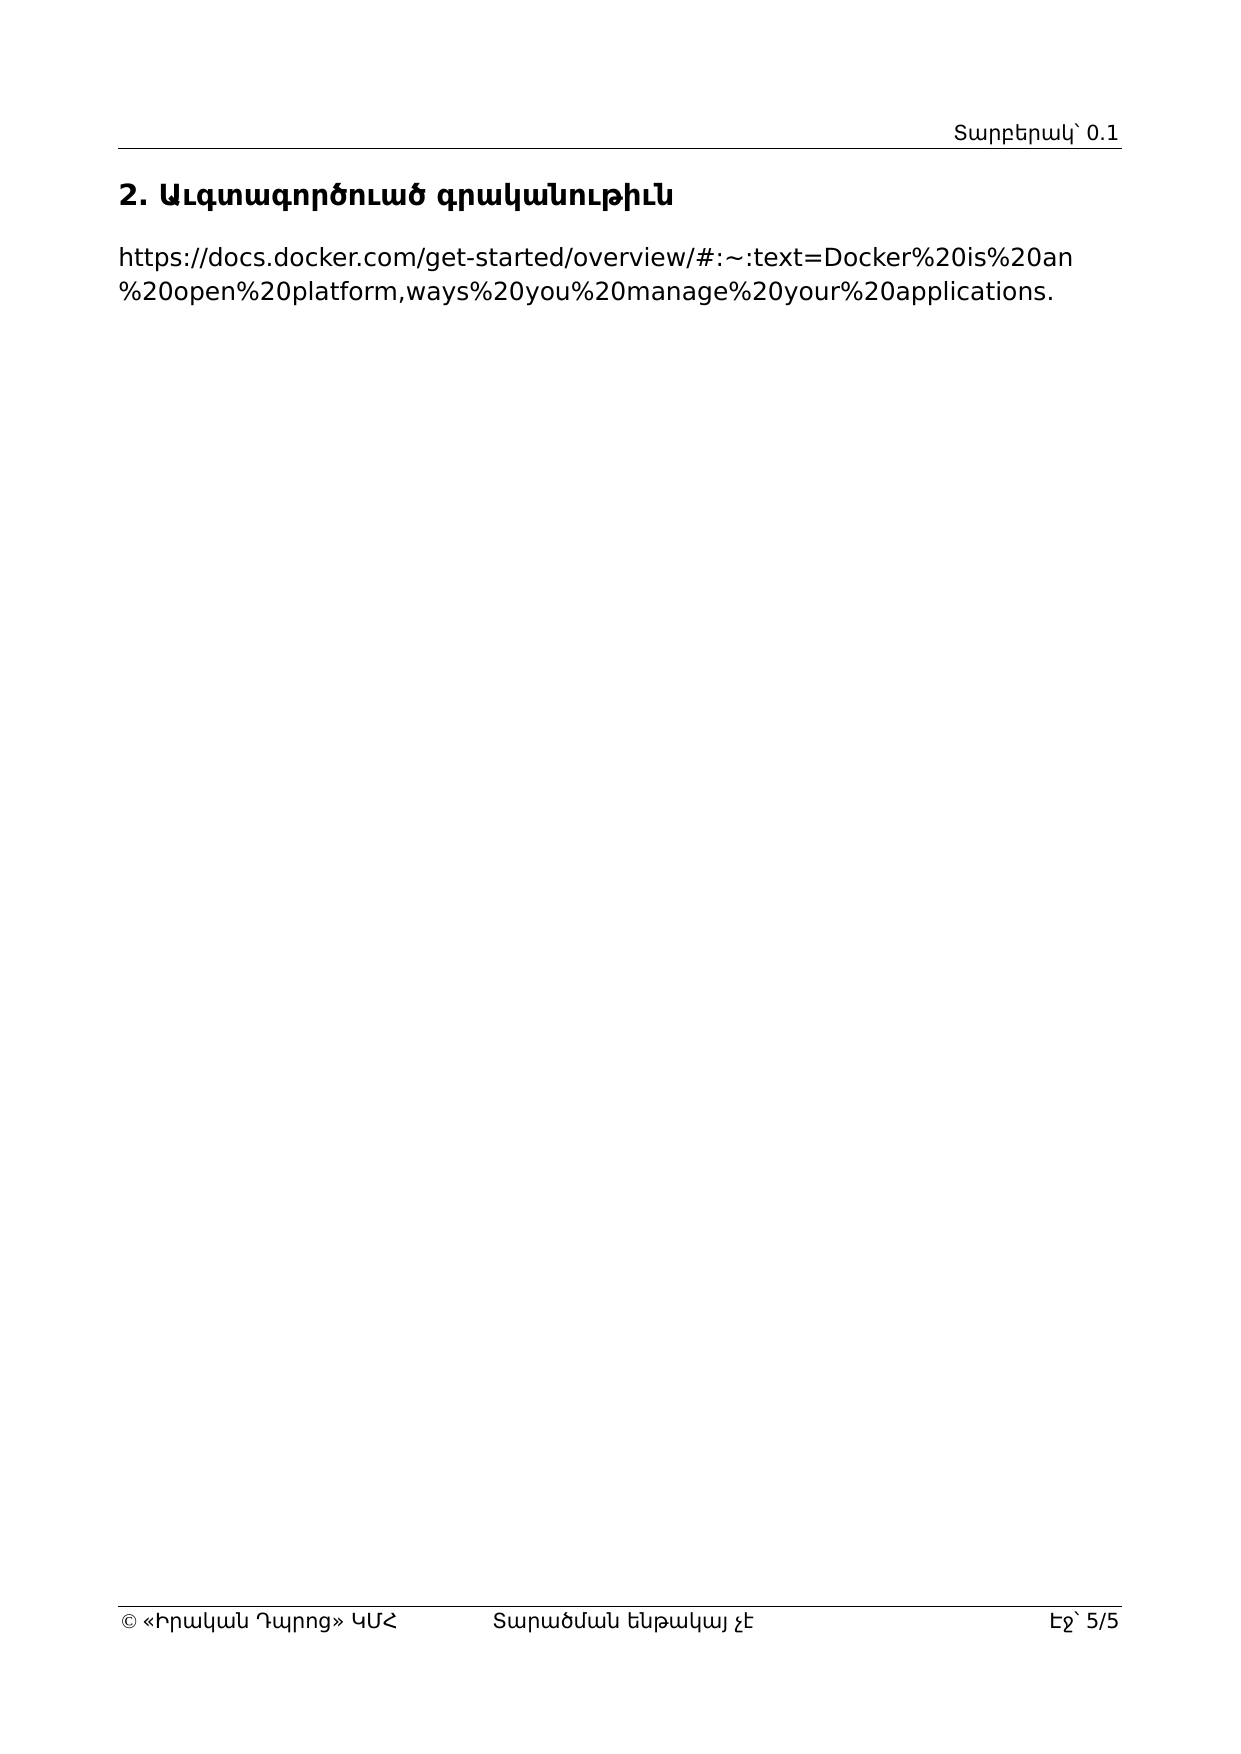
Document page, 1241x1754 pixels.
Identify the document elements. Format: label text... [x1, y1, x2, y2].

text https://docs.docker.com/get-started/overview/#:~:text=Docker%20is%20an%20open%20platform,ways%20you%20manage%20your%20applications․ [118, 243, 1122, 306]
subtitle Աւգտագործուած գրականութիւն [118, 178, 1122, 212]
